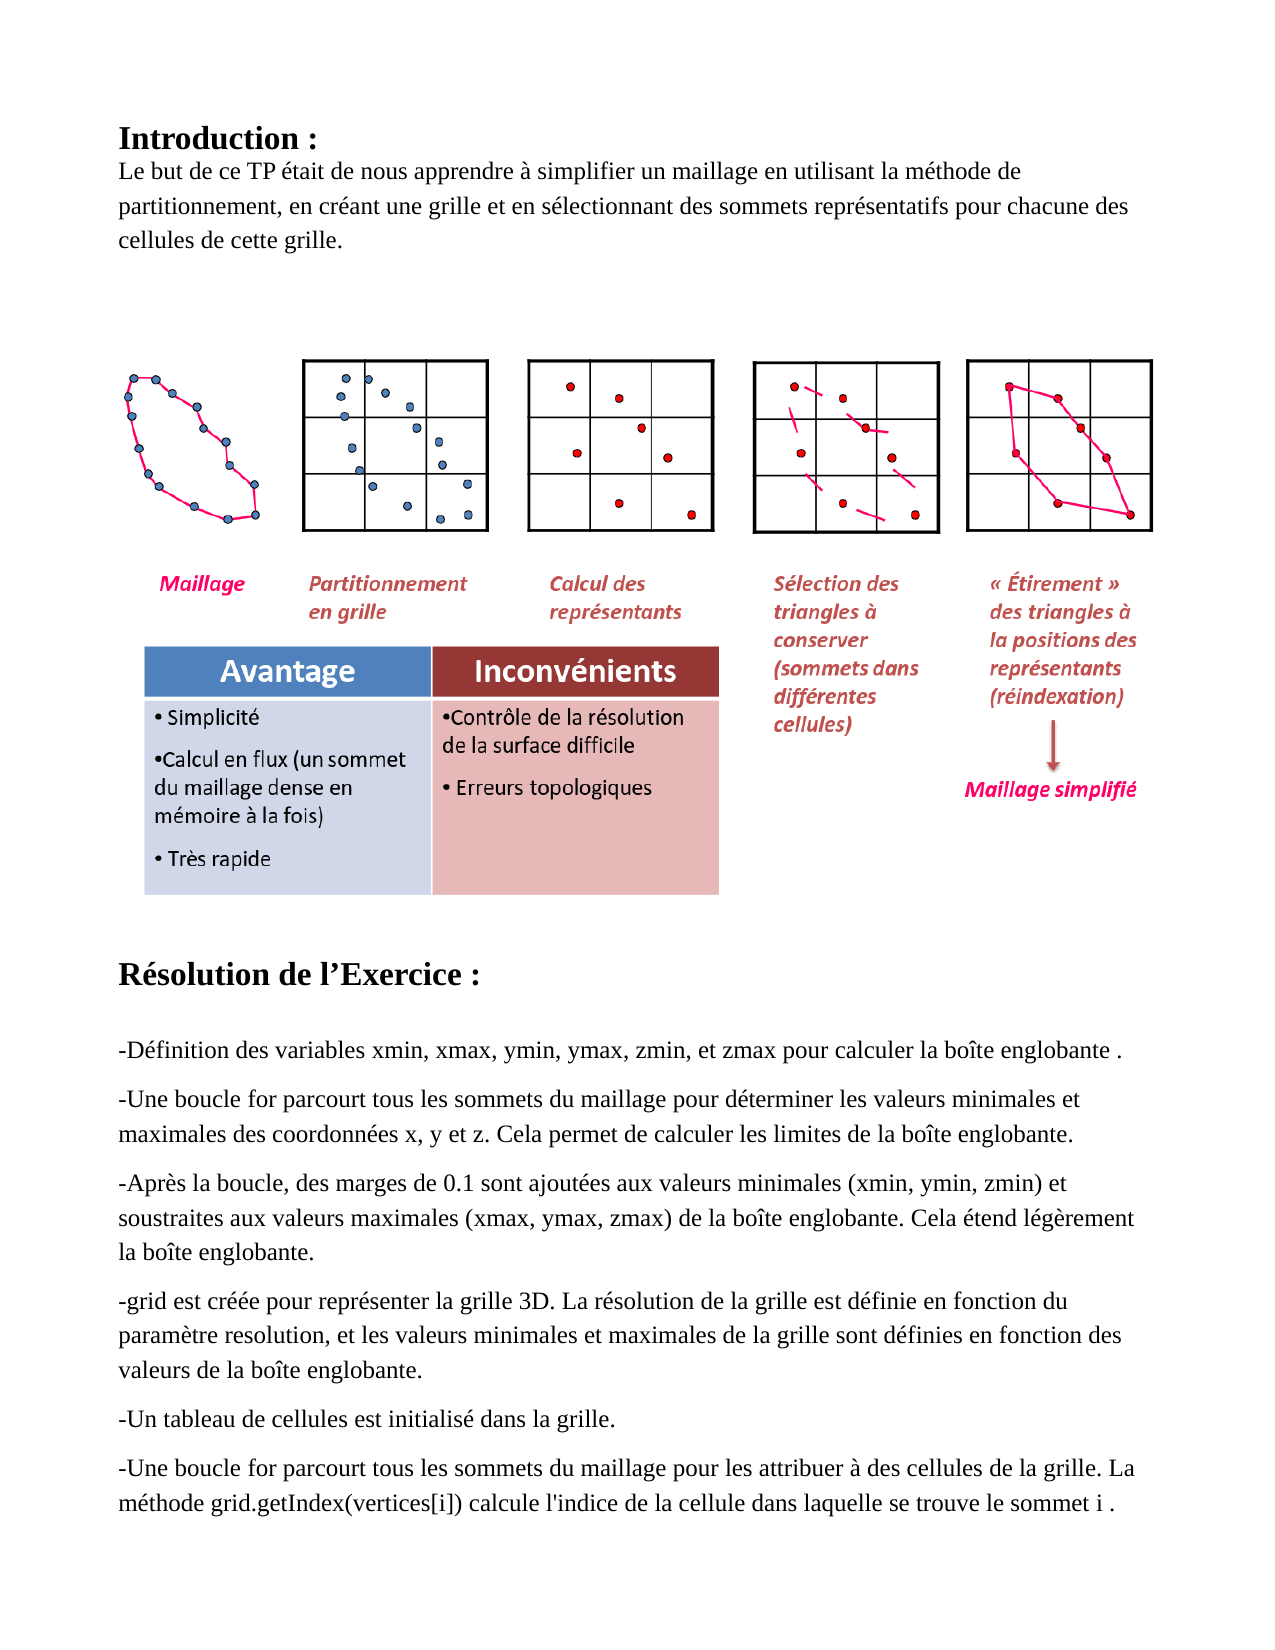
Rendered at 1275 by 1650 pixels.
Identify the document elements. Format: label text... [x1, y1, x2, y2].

text -Un tableau de cellules est initialisé dans la grille. [118, 1404, 1157, 1433]
text -Après la boucle, des marges de 0.1 sont ajoutées aux valeurs minimales (xmin, ymin, zmin) et soustraites aux valeurs maximales (xmax, ymax, zmax) de la boîte englobante. Cela étend légèrement la boîte englobante. [118, 1168, 1157, 1266]
text -Une boucle for parcourt tous les sommets du maillage pour déterminer les valeurs minimales et maximales des coordonnées x, y et z. Cela permet de calculer les limites de la boîte englobante. [118, 1084, 1157, 1148]
text -Une boucle for parcourt tous les sommets du maillage pour les attribuer à des cellules de la grille. La méthode grid.getIndex(vertices[i]) calcule l'indice de la cellule dans laquelle se trouve le sommet i . [118, 1453, 1157, 1516]
text Résolution de l’Exercice : [118, 954, 1157, 992]
text -grid est créée pour représenter la grille 3D. La résolution de la grille est définie en fonction du paramètre resolution, et les valeurs minimales et maximales de la grille sont définies en fonction des valeurs de la boîte englobante. [118, 1286, 1157, 1384]
text Le but de ce TP était de nous apprendre à simplifier un maillage en utilisant la méthode de partitionnement, en créant une grille et en sélectionnant des sommets représentatifs pour chacune des cellules de cette grille. [118, 156, 1157, 254]
picture [118, 341, 1157, 916]
text Introduction : [118, 118, 1157, 156]
text -Définition des variables xmin, xmax, ymin, ymax, zmin, et zmax pour calculer la boîte englobante . [118, 1036, 1157, 1064]
